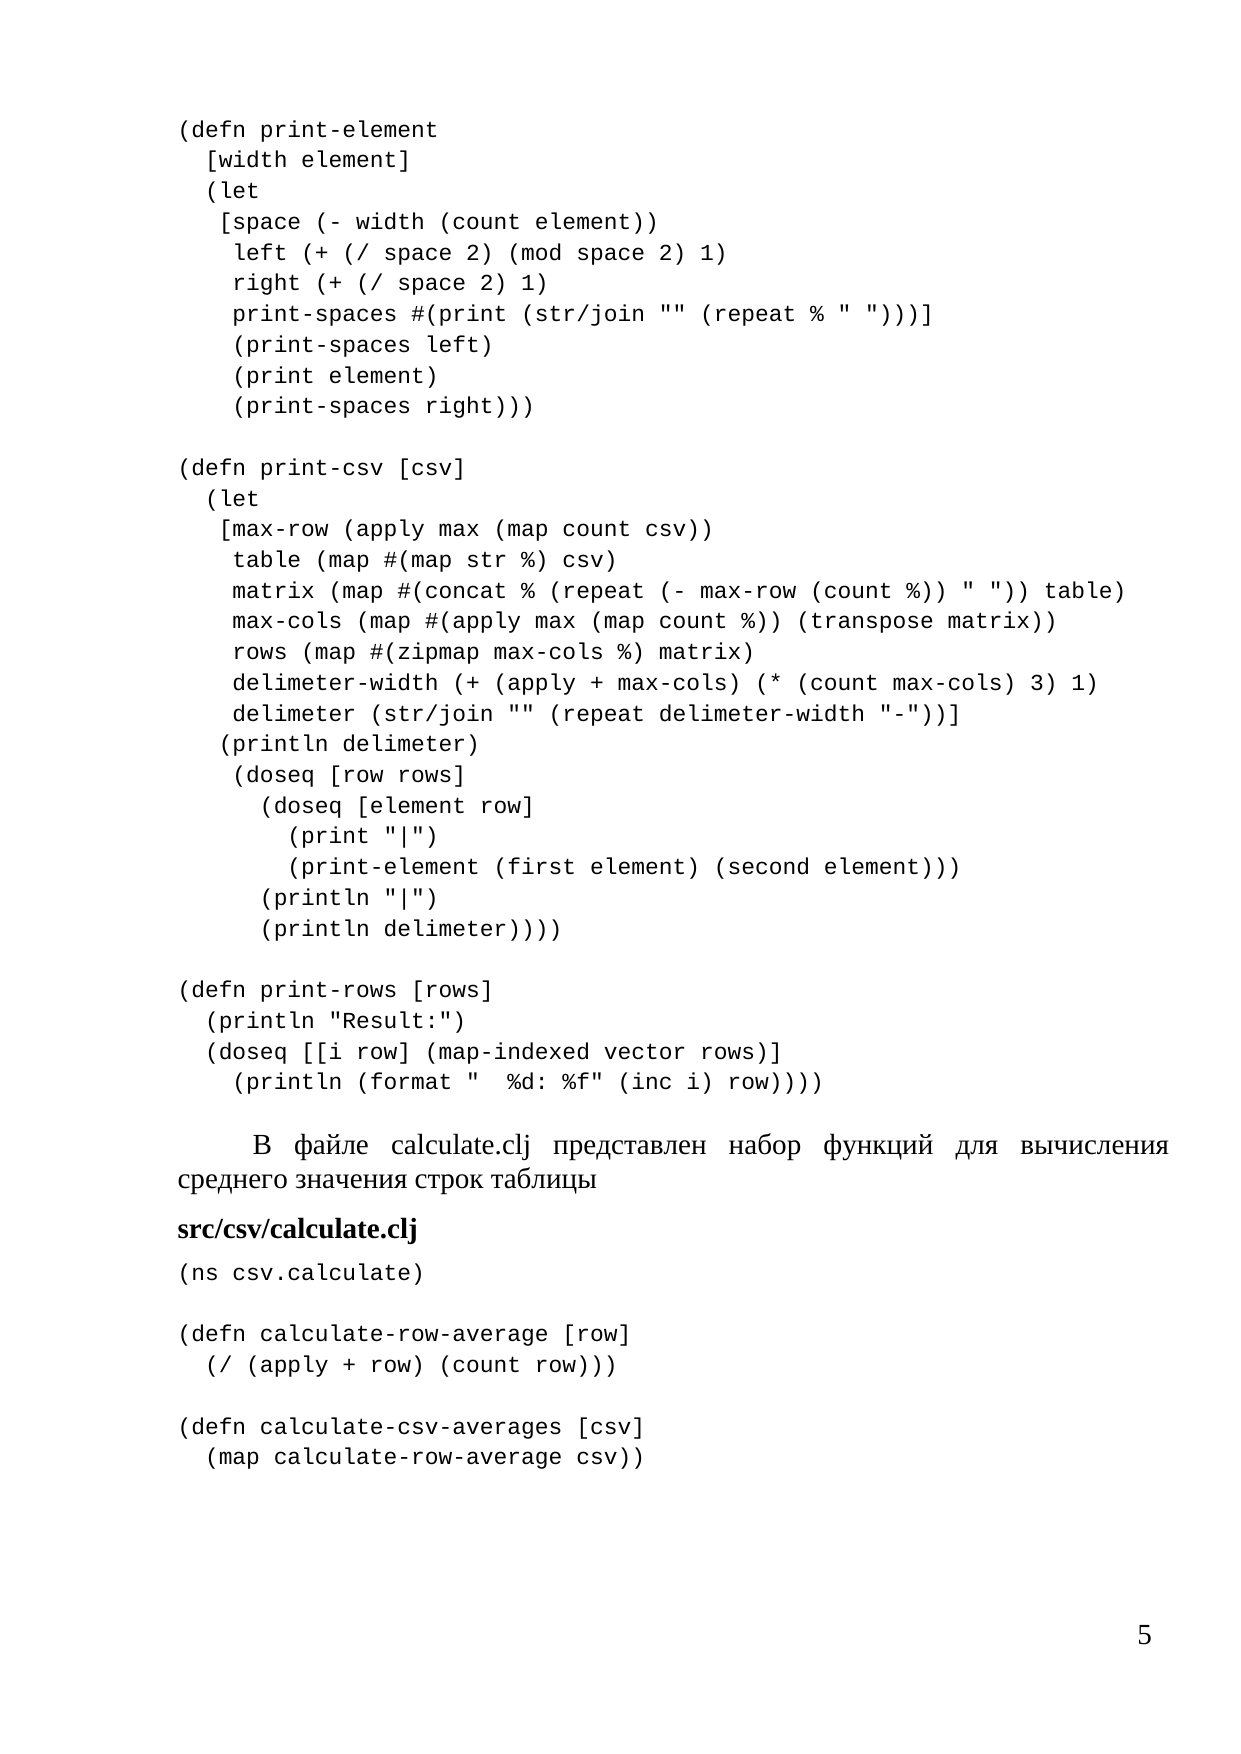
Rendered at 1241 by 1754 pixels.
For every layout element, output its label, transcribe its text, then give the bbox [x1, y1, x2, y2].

text (print-element (first element) (second element))) [177, 856, 1170, 882]
text (defn calculate-row-average [row] [177, 1323, 1170, 1349]
text print-spaces #(print (str/join "" (repeat % " ")))] [177, 302, 1170, 328]
text (print element) [177, 364, 1170, 390]
text (println "Result:") [177, 1009, 1170, 1035]
text max-cols (map #(apply max (map count %)) (transpose matrix)) [177, 610, 1170, 636]
text (map calculate-row-average csv)) [177, 1446, 1170, 1472]
text (defn print-rows [rows] [177, 978, 1170, 1004]
text (doseq [row rows] [177, 763, 1170, 789]
text [width element] [177, 149, 1170, 175]
text right (+ (/ space 2) 1) [177, 272, 1170, 298]
text (defn print-element [177, 118, 1170, 144]
text (println delimeter) [177, 733, 1170, 759]
text matrix (map #(concat % (repeat (- max-row (count %)) " ")) table) [177, 579, 1170, 605]
text src/csv/calculate.clj [177, 1211, 1170, 1245]
text table (map #(map str %) csv) [177, 548, 1170, 574]
text (println (format " %d: %f" (inc i) row)))) [177, 1071, 1170, 1123]
text (/ (apply + row) (count row))) [177, 1353, 1170, 1379]
text (doseq [[i row] (map-indexed vector rows)] [177, 1040, 1170, 1066]
text (let [177, 179, 1170, 206]
text [max-row (apply max (map count csv)) [177, 518, 1170, 543]
text [space (- width (count element)) [177, 210, 1170, 236]
text left (+ (/ space 2) (mod space 2) 1) [177, 241, 1170, 267]
text delimeter (str/join "" (repeat delimeter-width "-"))] [177, 702, 1170, 728]
text (ns csv.calculate) [177, 1261, 1170, 1287]
text delimeter-width (+ (apply + max-cols) (* (count max-cols) 3) 1) [177, 671, 1170, 697]
text (print-spaces right))) [177, 395, 1170, 421]
text (print "|") [177, 825, 1170, 851]
text (print-spaces left) [177, 333, 1170, 359]
text (println "|") [177, 886, 1170, 912]
text (defn calculate-csv-averages [csv] [177, 1415, 1170, 1441]
text (let [177, 487, 1170, 513]
text (defn print-csv [csv] [177, 456, 1170, 482]
text (println delimeter)))) [177, 917, 1170, 943]
text rows (map #(zipmap max-cols %) matrix) [177, 641, 1170, 666]
text (doseq [element row] [177, 794, 1170, 820]
text В файле calculate.clj представлен набор функций для вычисления среднего значения строк таблицы [177, 1127, 1170, 1194]
